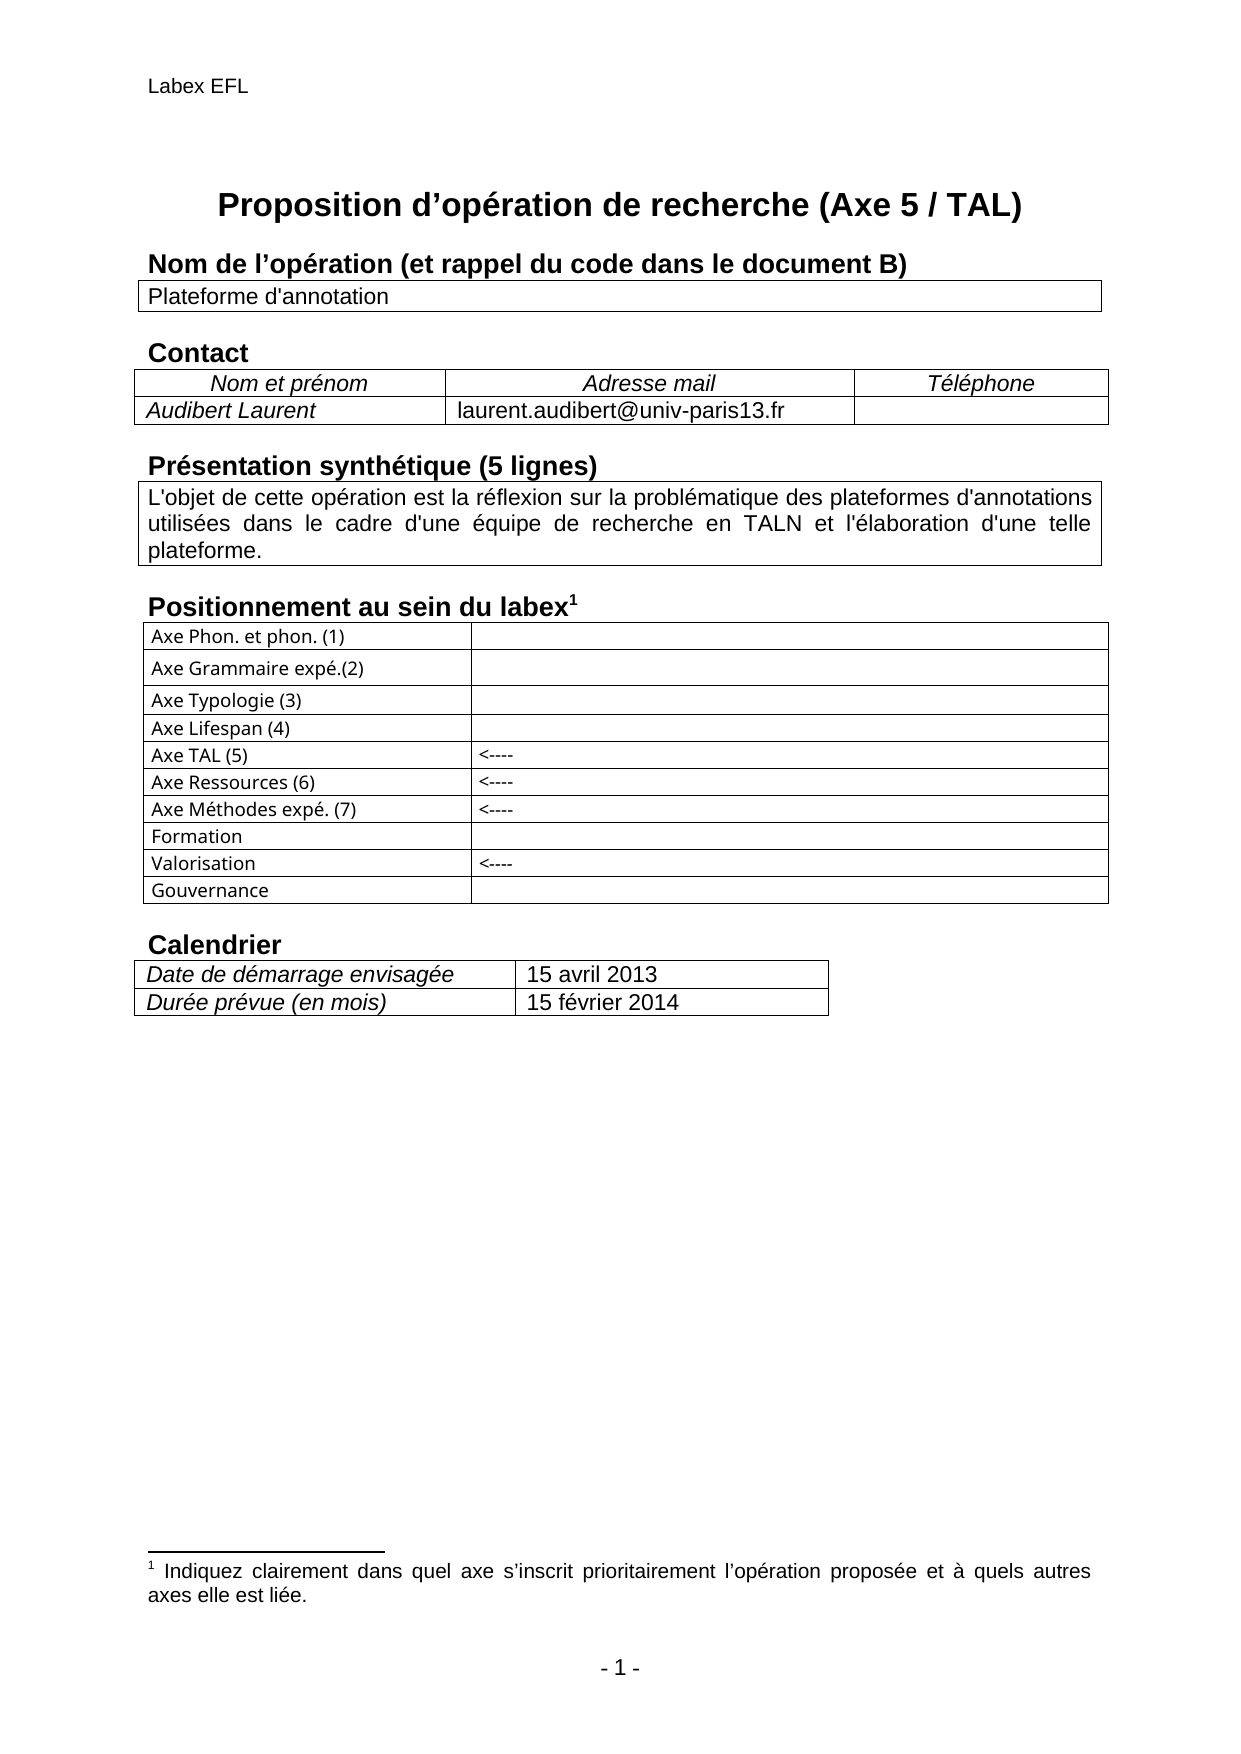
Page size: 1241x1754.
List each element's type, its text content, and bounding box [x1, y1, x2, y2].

table_cell [472, 877, 1108, 903]
table_cell <---- [472, 850, 1108, 876]
table_cell Formation [144, 823, 471, 849]
table_cell Axe TAL (5) [144, 742, 471, 768]
table_cell Axe Méthodes expé. (7) [144, 796, 471, 822]
table_cell 15 février 2014 [516, 989, 828, 1015]
subtitle Présentation synthétique (5 lignes) [148, 449, 1093, 481]
subtitle Nom de l’opération (et rappel du code dans le document B) [148, 248, 1093, 280]
subtitle Calendrier [148, 929, 1093, 960]
table_cell [472, 715, 1108, 741]
subtitle Positionnement au sein du labex [148, 591, 1093, 622]
table_header [472, 623, 1108, 649]
text L'objet de cette opération est la réflexion sur la problématique des plateformes d'annotations utilisées dans le cadre d'une équipe de recherche en TALN et l'élaboration d'une telle plateforme. [139, 482, 1101, 565]
table_cell Axe Grammaire expé.(2) [144, 650, 471, 685]
table_cell Durée prévue (en mois) [135, 989, 515, 1015]
table_header Date de démarrage envisagée [135, 961, 515, 988]
table_cell Audibert Laurent [135, 397, 445, 423]
table_cell <---- [472, 742, 1108, 768]
table_header 15 avril 2013 [516, 961, 828, 988]
table_cell [472, 686, 1108, 713]
table_cell Valorisation [144, 850, 471, 876]
table_cell <---- [472, 796, 1108, 822]
table_cell Axe Lifespan (4) [144, 715, 471, 741]
table_cell [855, 397, 1108, 423]
table_cell [472, 650, 1108, 685]
table_cell <---- [472, 769, 1108, 795]
text Indiquez clairement dans quel axe s’inscrit prioritairement l’opération proposée et à quels autres axes elle est liée. [148, 1558, 1093, 1606]
table_cell Axe Ressources (6) [144, 769, 471, 795]
table_cell [472, 823, 1108, 849]
table_header Nom et prénom [135, 370, 445, 396]
subtitle Proposition d’opération de recherche (Axe 5 / TAL) [148, 185, 1093, 223]
table_cell laurent.audibert@univ-paris13.fr [446, 397, 854, 423]
table_header Axe Phon. et phon. (1) [144, 623, 471, 649]
table_cell Gouvernance [144, 877, 471, 903]
table_header Téléphone [855, 370, 1108, 396]
table_header Adresse mail [446, 370, 854, 396]
table_cell Axe Typologie (3) [144, 686, 471, 713]
text Plateforme d'annotation [139, 281, 1101, 311]
subtitle Contact [148, 337, 1093, 369]
